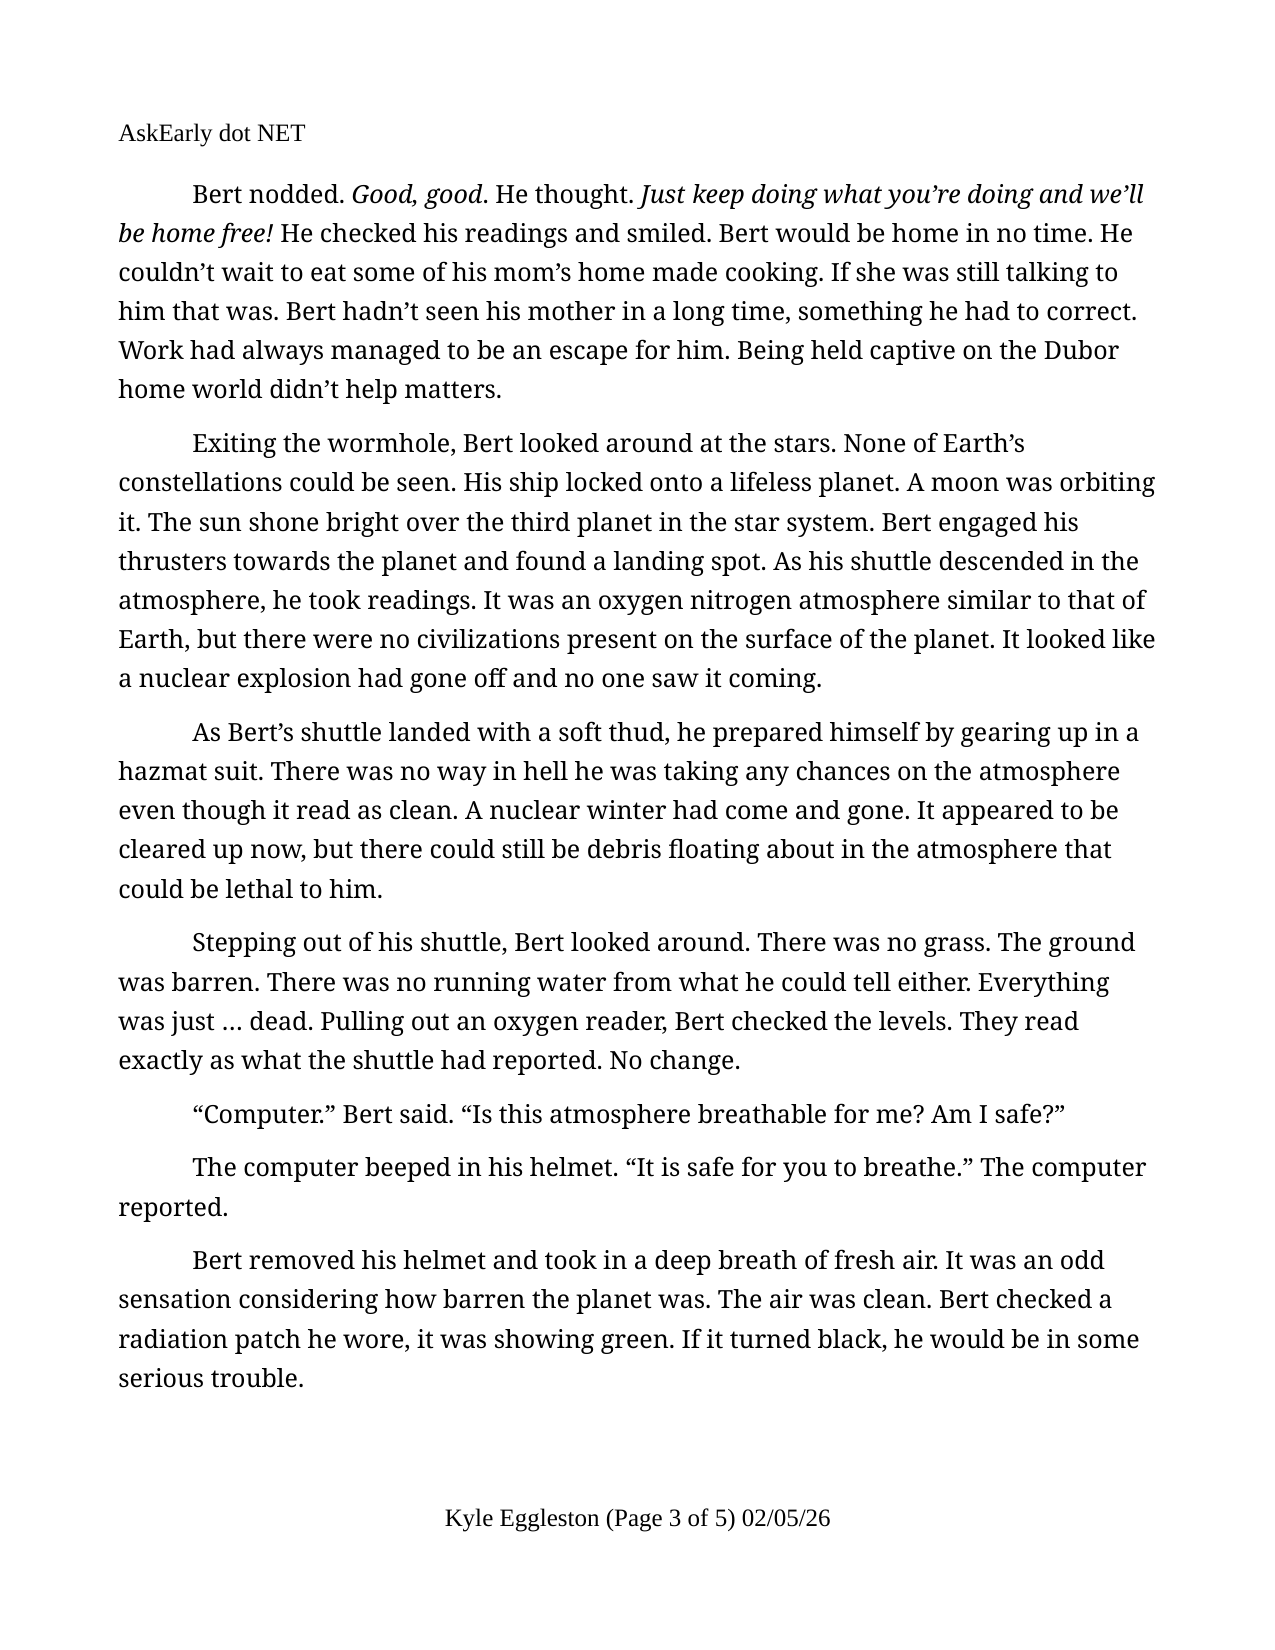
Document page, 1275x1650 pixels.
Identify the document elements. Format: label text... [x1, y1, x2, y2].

text The computer beeped in his helmet. “It is safe for you to breathe.” The computer reported. [118, 1150, 1157, 1223]
text Stepping out of his shuttle, Bert looked around. There was no grass. The ground was barren. There was no running water from what he could tell either. Everything was just … dead. Pulling out an oxygen reader, Bert checked the levels. They read exactly as what the shuttle had reported. No change. [118, 925, 1157, 1077]
text As Bert’s shuttle landed with a soft thud, he prepared himself by gearing up in a hazmat suit. There was no way in hell he was taking any chances on the atmosphere even though it read as clean. A nuclear winter had come and gone. It appeared to be cleared up now, but there could still be debris floating about in the atmosphere that could be lethal to him. [118, 715, 1157, 905]
text Bert nodded. Good, good. He thought. Just keep doing what you’re doing and we’ll be home free! He checked his readings and smiled. Bert would be home in no time. He couldn’t wait to eat some of his mom’s home made cooking. If she was still talking to him that was. Bert hadn’t seen his mother in a long time, something he had to correct. Work had always managed to be an escape for him. Being held captive on the Dubor home world didn’t help matters. [118, 176, 1157, 406]
text Bert removed his helmet and took in a deep breath of fresh air. It was an odd sensation considering how barren the planet was. The air was clean. Bert checked a radiation patch he wore, it was showing green. If it turned black, he would be in some serious trouble. [118, 1243, 1157, 1394]
text “Computer.” Bert said. “Is this atmosphere breathable for me? Am I safe?” [118, 1096, 1157, 1130]
text Exiting the wormhole, Bert looked around at the stars. None of Earth’s constellations could be seen. His ship locked onto a lifeless planet. A moon was orbiting it. The sun shone bright over the third planet in the star system. Bert engaged his thrusters towards the planet and found a landing spot. As his shuttle descended in the atmosphere, he took readings. It was an oxygen nitrogen atmosphere similar to that of Earth, but there were no civilizations present on the surface of the planet. It looked like a nuclear explosion had gone off and no one saw it coming. [118, 426, 1157, 695]
